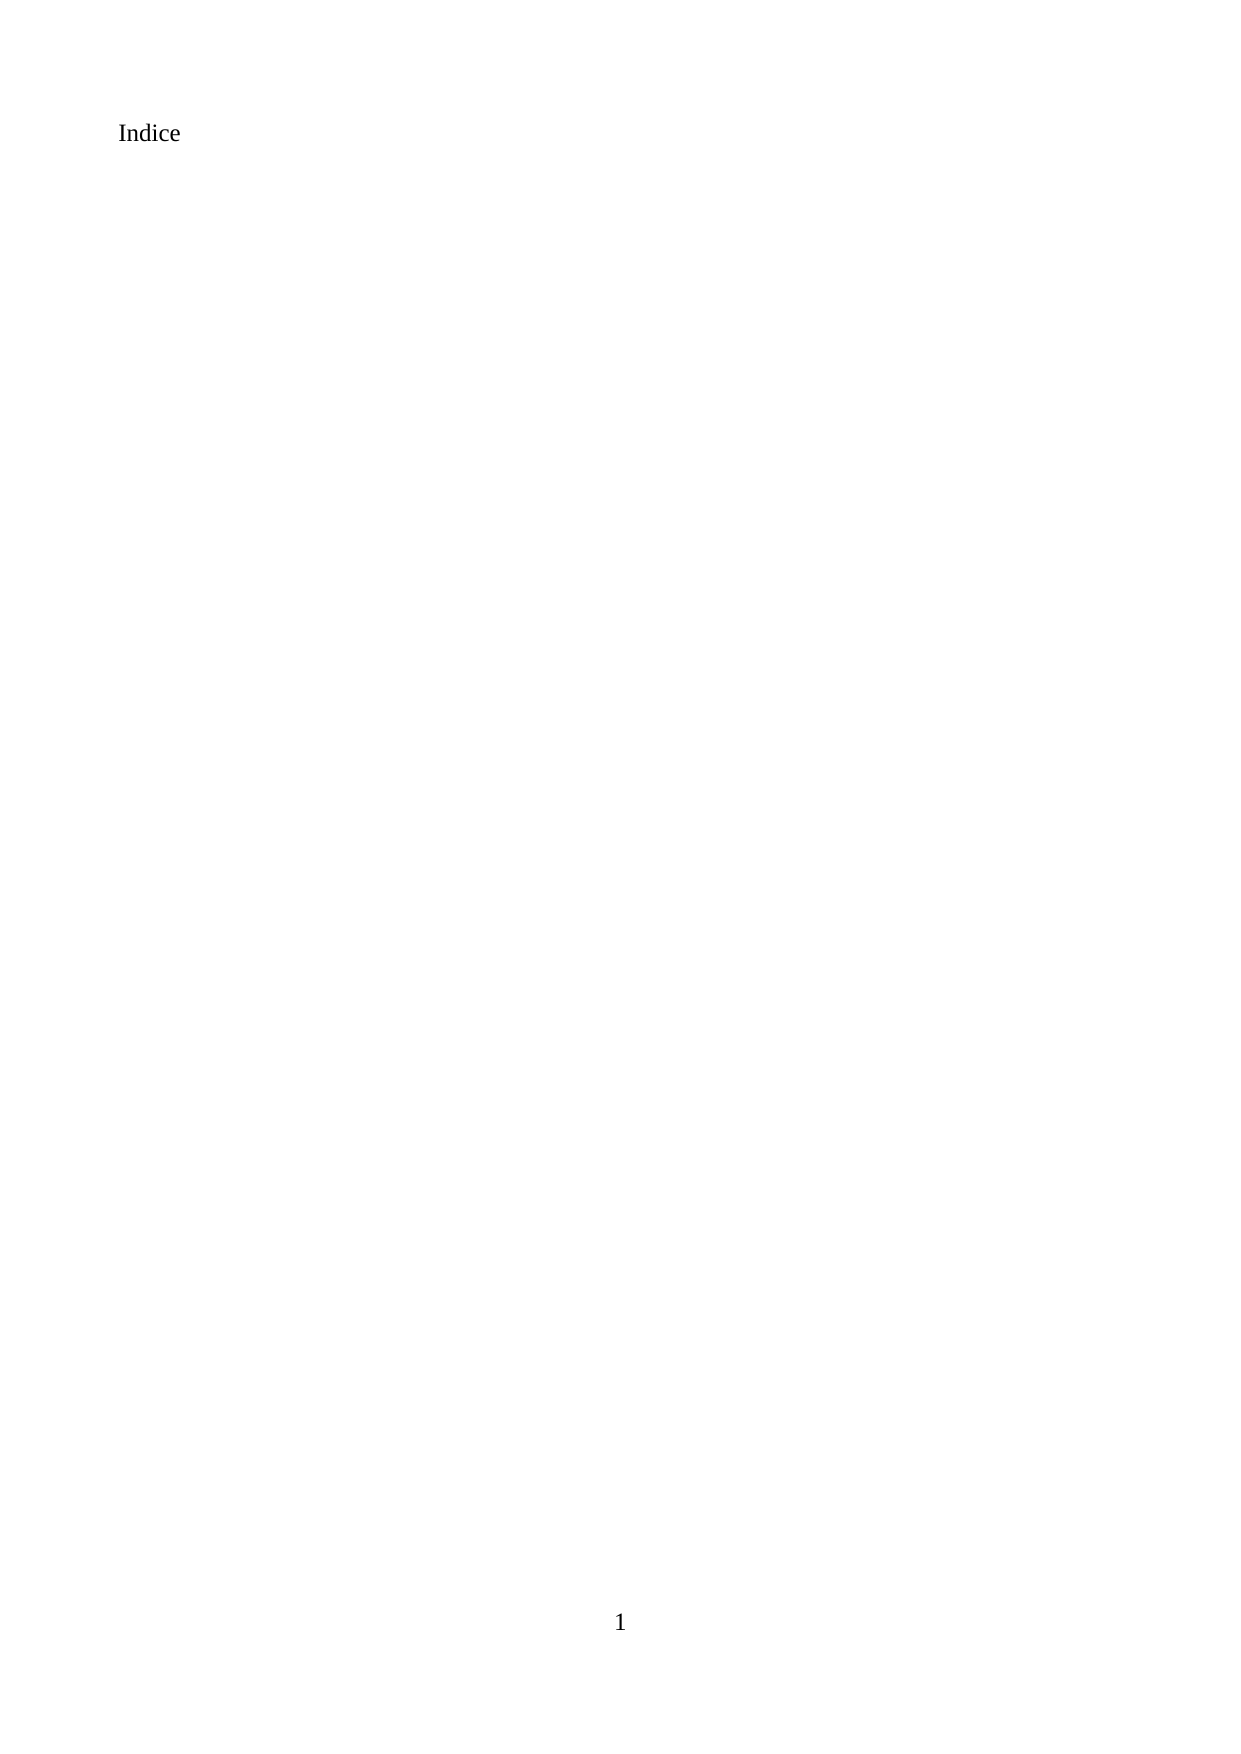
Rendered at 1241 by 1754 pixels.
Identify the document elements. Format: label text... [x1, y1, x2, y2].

text Indice [118, 118, 1122, 147]
